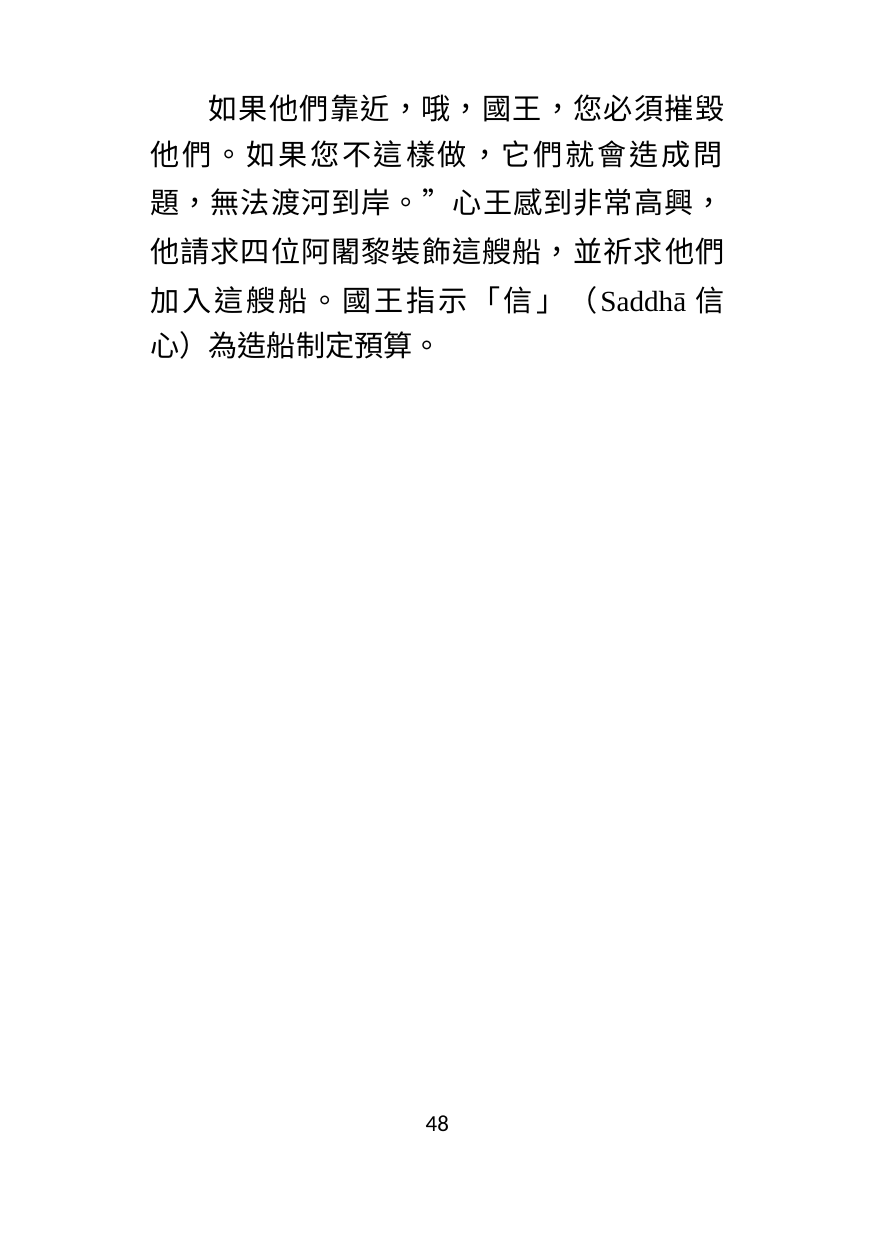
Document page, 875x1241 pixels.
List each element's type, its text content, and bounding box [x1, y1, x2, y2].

text 如果他們靠近，哦，國王，您必須摧毀他們。如果您不這樣做，它們就會造成問題，無法渡河到岸。”心王感到非常高興，他請求四位阿闍黎裝飾這艘船，並祈求他們加入這艘船。國王指示「信」（Saddhā信心）為造船制定預算。 [150, 88, 724, 365]
